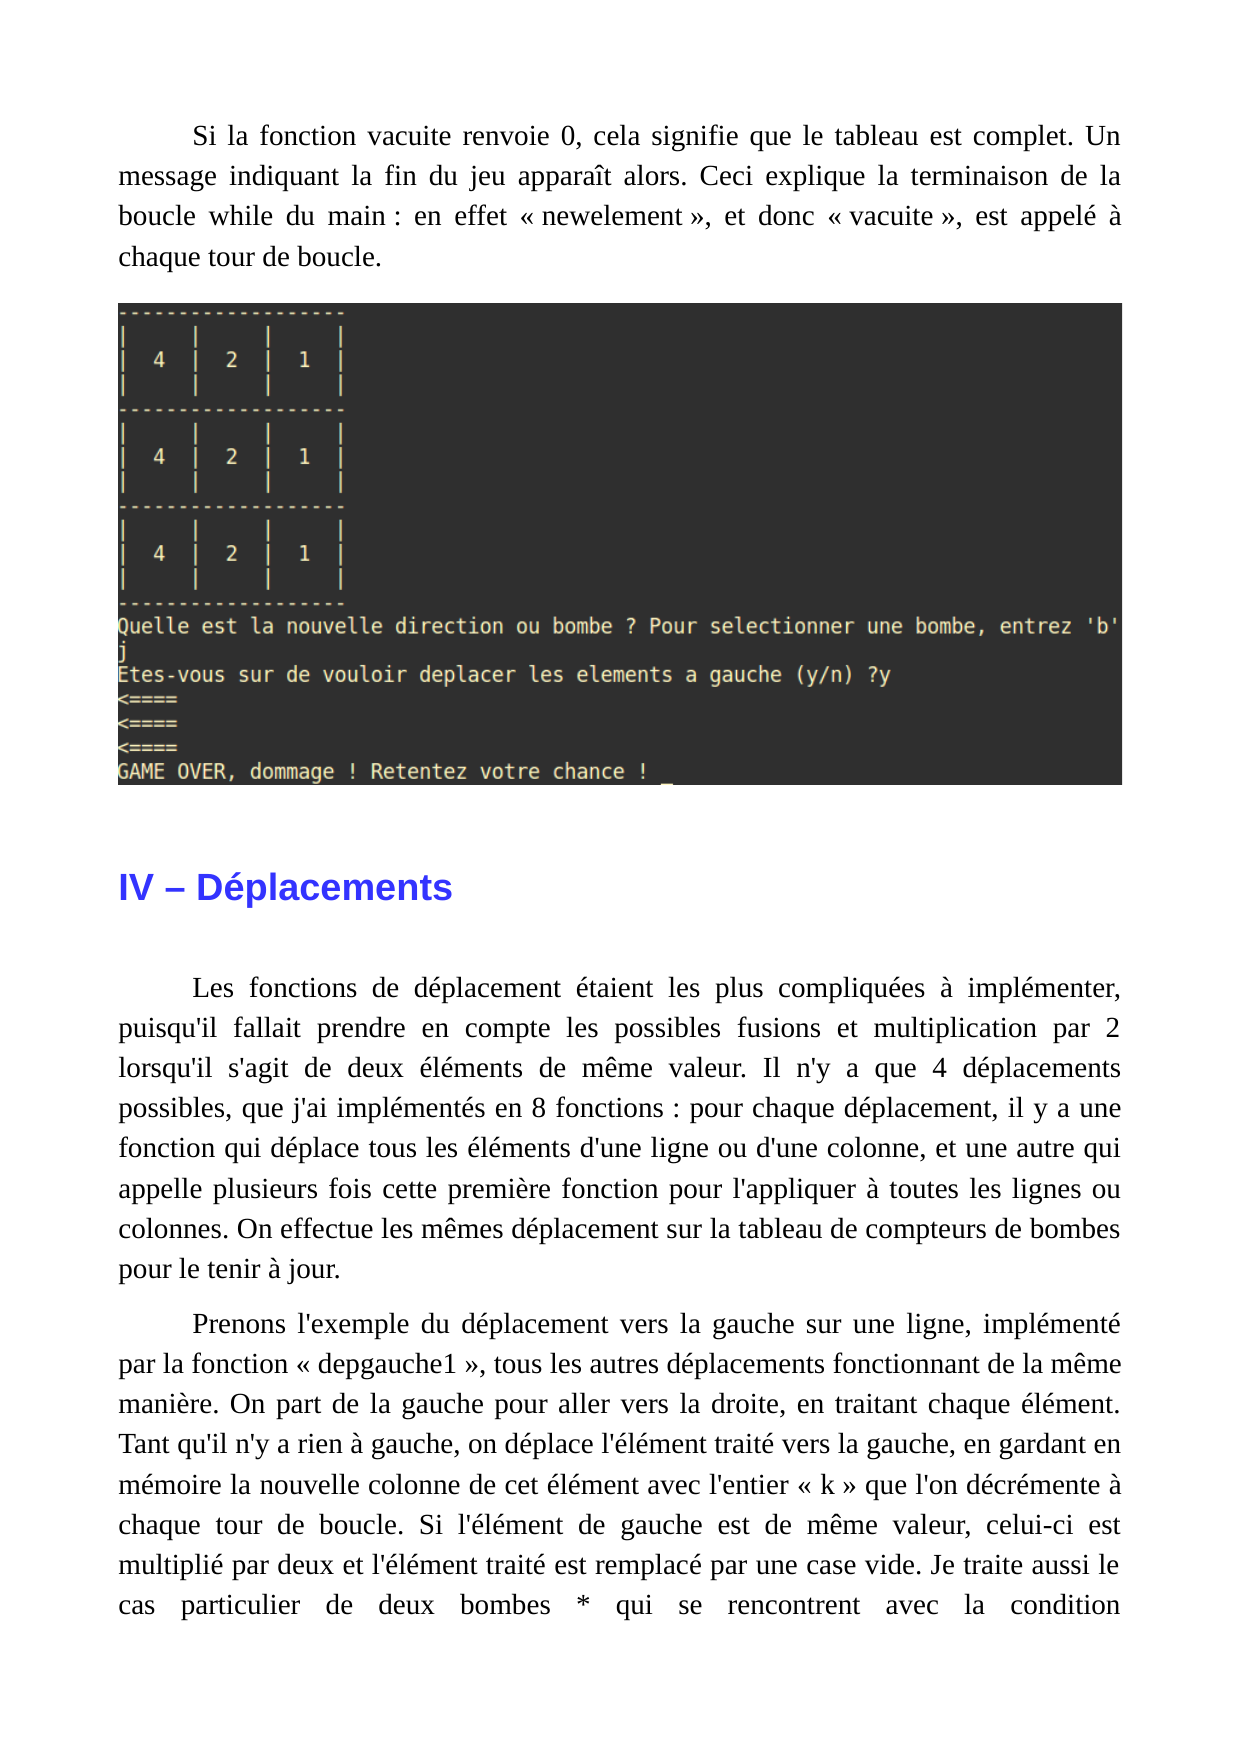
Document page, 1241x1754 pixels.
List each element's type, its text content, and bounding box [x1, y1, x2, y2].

text Prenons l'exemple du déplacement vers la gauche sur une ligne, implémenté par la fonction « depgauche1 », tous les autres déplacements fonctionnant de la même manière. On part de la gauche pour aller vers la droite, en traitant chaque élément. Tant qu'il n'y a rien à gauche, on déplace l'élément traité vers la gauche, en gardant en mémoire la nouvelle colonne de cet élément avec l'entier « k » que l'on décrémente à chaque tour de boucle. Si l'élément de gauche est de même valeur, celui-ci est multiplié par deux et l'élément traité est remplacé par une case vide. Je traite aussi le cas particulier de deux bombes * qui se rencontrent avec la condition [118, 1306, 1122, 1621]
picture [118, 303, 1123, 785]
subtitle IV – Déplacements [118, 864, 1122, 908]
text Si la fonction vacuite renvoie 0, cela signifie que le tableau est complet. Un message indiquant la fin du jeu apparaît alors. Ceci explique la terminaison de la boucle while du main : en effet « newelement », et donc « vacuite », est appelé à chaque tour de boucle. [118, 118, 1122, 272]
text Les fonctions de déplacement étaient les plus compliquées à implémenter, puisqu'il fallait prendre en compte les possibles fusions et multiplication par 2 lorsqu'il s'agit de deux éléments de même valeur. Il n'y a que 4 déplacements possibles, que j'ai implémentés en 8 fonctions : pour chaque déplacement, il y a une fonction qui déplace tous les éléments d'une ligne ou d'une colonne, et une autre qui appelle plusieurs fois cette première fonction pour l'appliquer à toutes les lignes ou colonnes. On effectue les mêmes déplacement sur la tableau de compteurs de bombes pour le tenir à jour. [118, 970, 1122, 1285]
